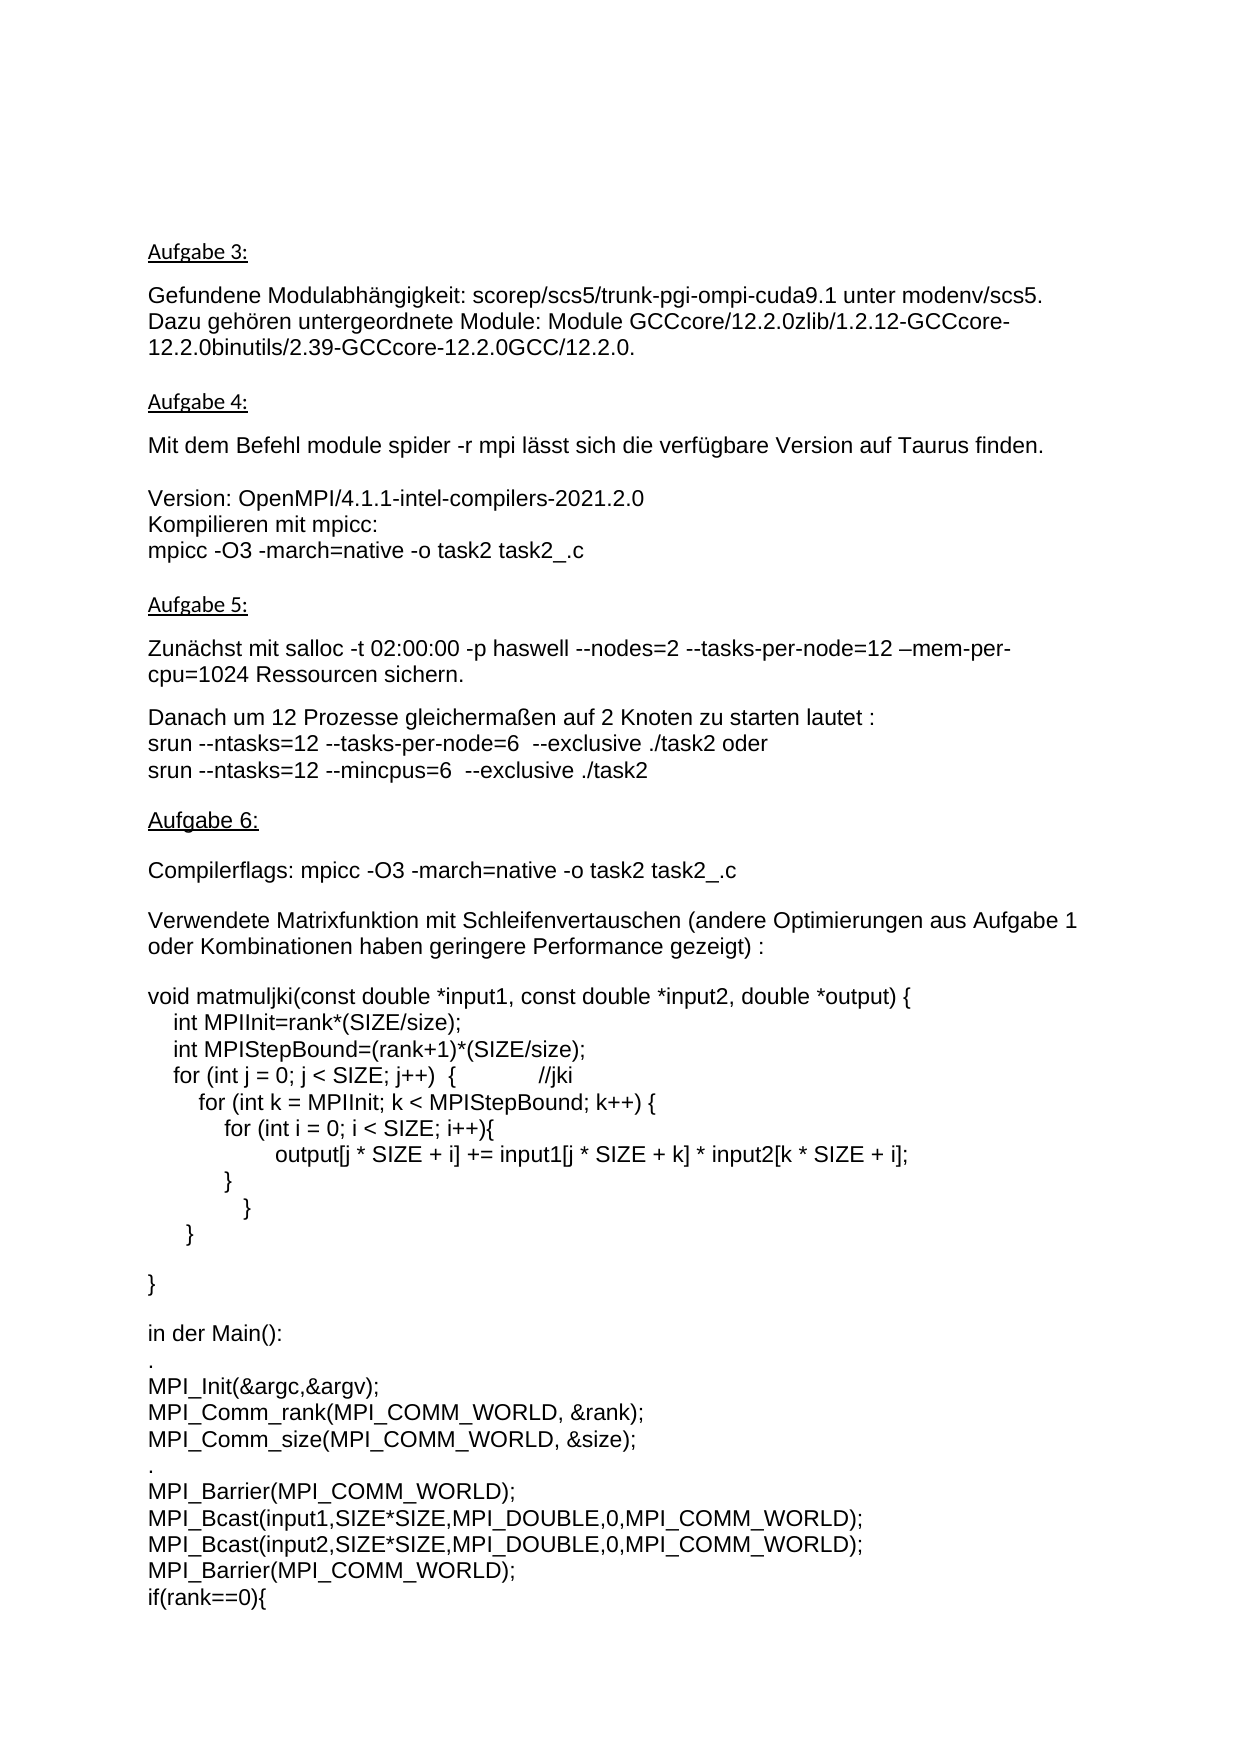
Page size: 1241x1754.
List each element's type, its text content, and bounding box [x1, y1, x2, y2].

text in der Main(): [148, 1320, 1093, 1347]
text for (int i = 0; i < SIZE; i++){ [148, 1115, 1093, 1141]
text MPI_Barrier(MPI_COMM_WORLD); [148, 1557, 1093, 1584]
text MPI_Init(&argc,&argv); [148, 1373, 1093, 1399]
text Aufgabe 5: [148, 590, 1093, 618]
text Aufgabe 4: [148, 387, 1093, 415]
text Version: OpenMPI/4.1.1-intel-compilers-2021.2.0 [148, 484, 1093, 511]
text } [148, 1220, 1093, 1247]
text MPI_Bcast(input2,SIZE*SIZE,MPI_DOUBLE,0,MPI_COMM_WORLD); [148, 1531, 1093, 1557]
text for (int k = MPIInit; k < MPIStepBound; k++) { [148, 1088, 1093, 1115]
text if(rank==0){ [148, 1584, 1093, 1610]
text int MPIStepBound=(rank+1)*(SIZE/size); [148, 1036, 1093, 1062]
text Gefundene Modulabhängigkeit: scorep/scs5/trunk-pgi-ompi-cuda9.1 unter modenv/scs5. Dazu gehören untergeordnete Module: Module GCCcore/12.2.0zlib/1.2.12-GCCcore-12.2.0binutils/2.39-GCCcore-12.2.0GCC/12.2.0. [148, 282, 1093, 361]
text Danach um 12 Prozesse gleichermaßen auf 2 Knoten zu starten lautet : [148, 704, 1093, 730]
text . [148, 1347, 1093, 1373]
text srun --ntasks=12 --tasks-per-node=6 --exclusive ./task2 oder [148, 730, 1093, 757]
text output[j * SIZE + i] += input1[j * SIZE + k] * input2[k * SIZE + i]; [148, 1141, 1093, 1167]
text Zunächst mit salloc -t 02:00:00 -p haswell --nodes=2 --tasks-per-node=12 –mem-per-cpu=1024 Ressourcen sichern. [148, 634, 1093, 687]
text Verwendete Matrixfunktion mit Schleifenvertauschen (andere Optimierungen aus Aufgabe 1 oder Kombinationen haben geringere Performance gezeigt) : [148, 907, 1093, 959]
text . [148, 1452, 1093, 1478]
text MPI_Comm_rank(MPI_COMM_WORLD, &rank); [148, 1399, 1093, 1426]
text for (int j = 0; j < SIZE; j++) { //jki [148, 1062, 1093, 1088]
text srun --ntasks=12 --mincpus=6 --exclusive ./task2 [148, 757, 1093, 783]
text } [148, 1167, 1093, 1194]
text Aufgabe 6: [148, 807, 1093, 833]
text void matmuljki(const double *input1, const double *input2, double *output) { [148, 983, 1093, 1009]
text Mit dem Befehl module spider -r mpi lässt sich die verfügbare Version auf Taurus finden. [148, 432, 1093, 458]
text Kompilieren mit mpicc: mpicc -O3 -march=native -o task2 task2_.c [148, 511, 1093, 563]
text MPI_Barrier(MPI_COMM_WORLD); [148, 1478, 1093, 1505]
text Aufgabe 3: [148, 237, 1093, 265]
text MPI_Comm_size(MPI_COMM_WORLD, &size); [148, 1426, 1093, 1452]
text Compilerflags: mpicc -O3 -march=native -o task2 task2_.c [148, 857, 1093, 883]
text MPI_Bcast(input1,SIZE*SIZE,MPI_DOUBLE,0,MPI_COMM_WORLD); [148, 1505, 1093, 1531]
text } [148, 1270, 1093, 1297]
text int MPIInit=rank*(SIZE/size); [148, 1009, 1093, 1036]
text } [148, 1194, 1093, 1220]
